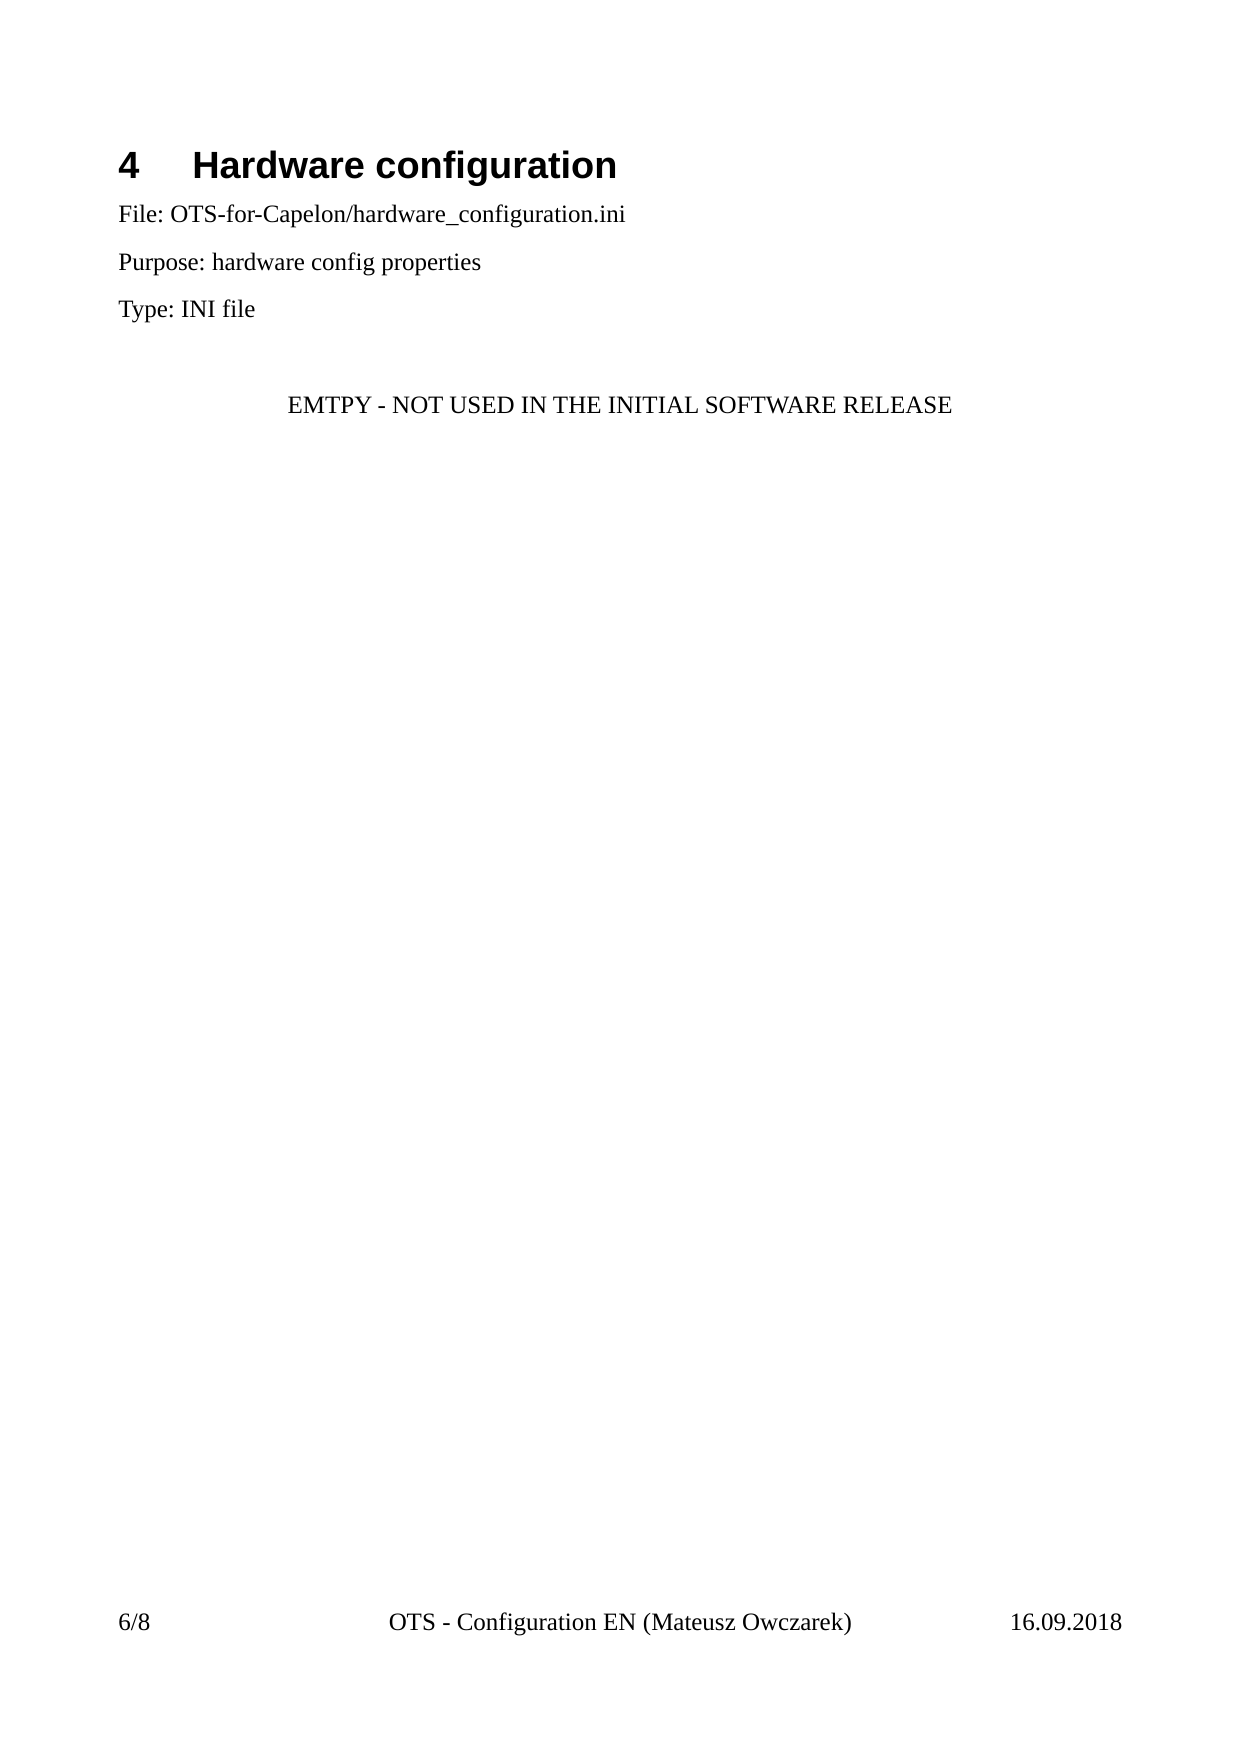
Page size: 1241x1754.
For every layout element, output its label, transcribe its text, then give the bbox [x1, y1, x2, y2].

text File: OTS-for-Capelon/hardware_configuration.ini [118, 199, 1122, 228]
text Type: INI file [118, 294, 1122, 323]
subtitle Hardware configuration [118, 143, 1122, 187]
text EMTPY - NOT USED IN THE INITIAL SOFTWARE RELEASE [118, 390, 1122, 418]
text Purpose: hardware config properties [118, 247, 1122, 276]
